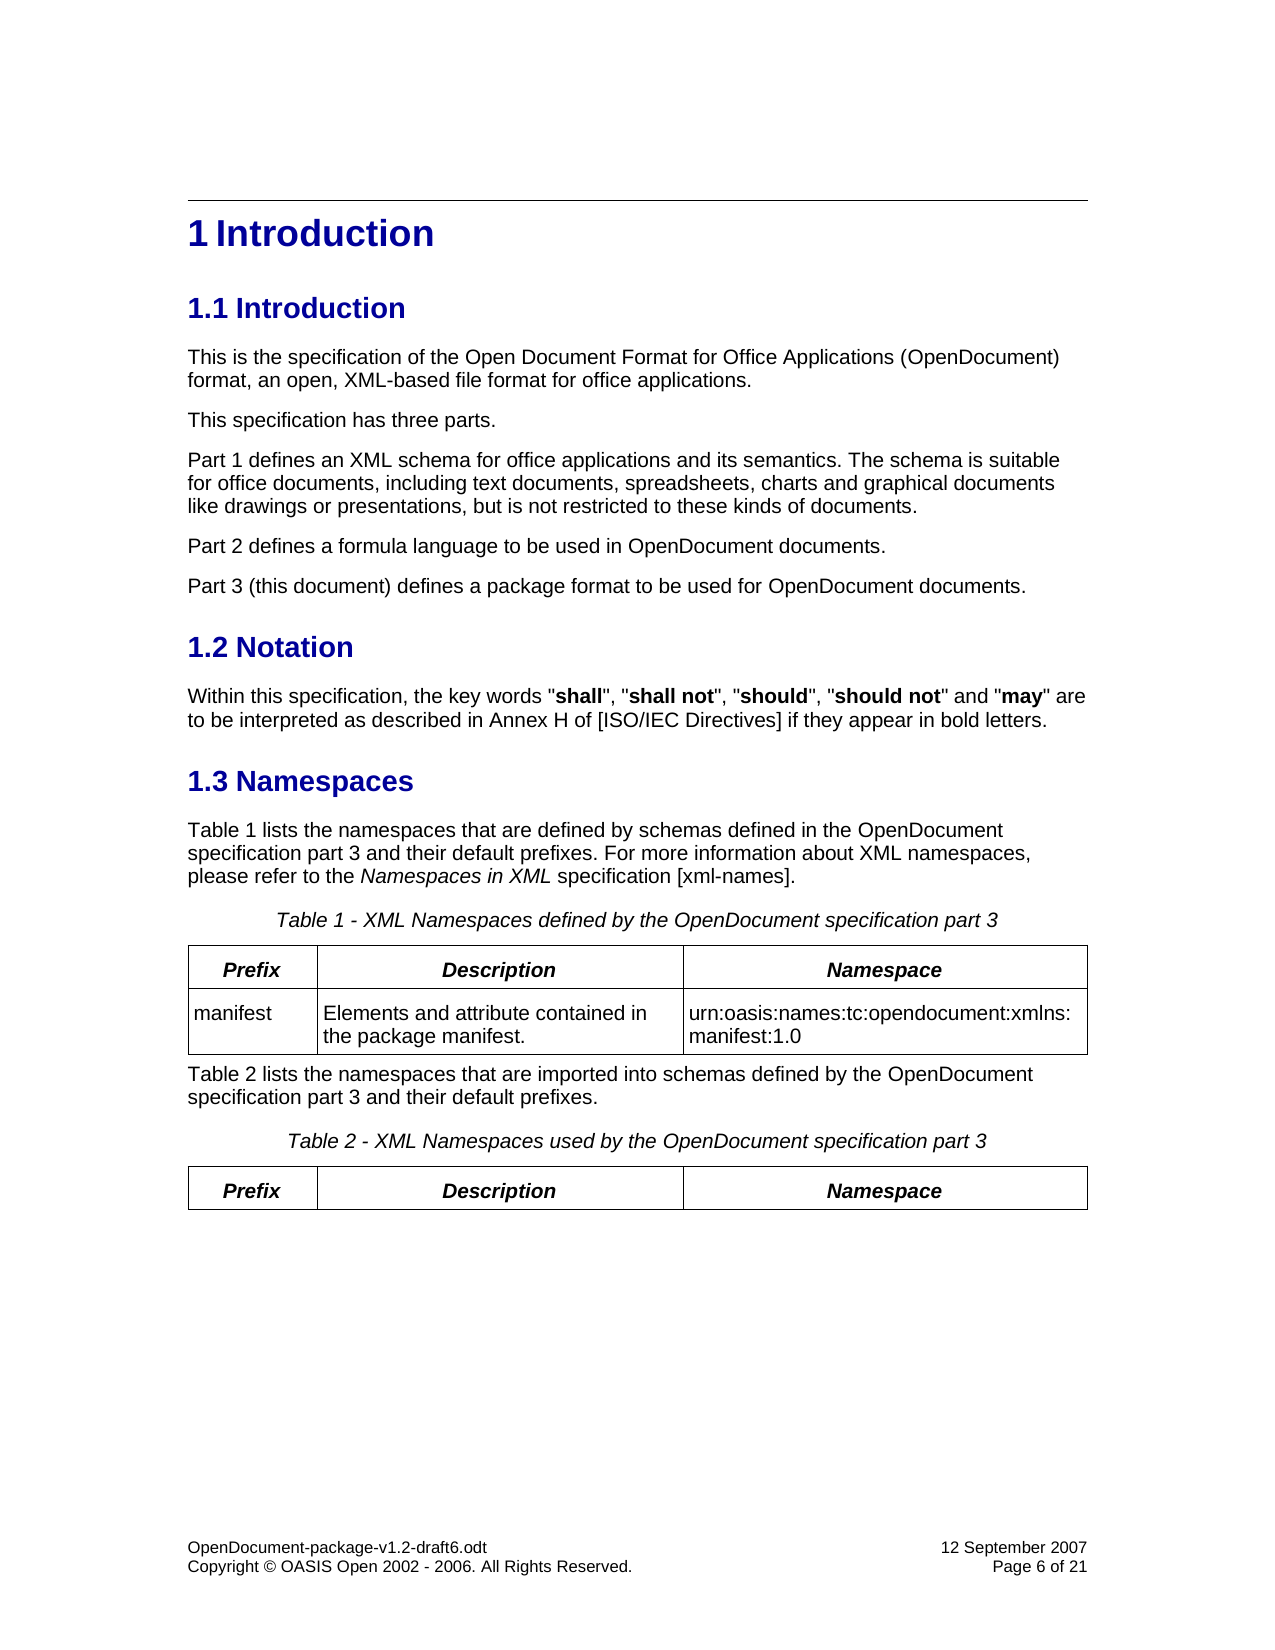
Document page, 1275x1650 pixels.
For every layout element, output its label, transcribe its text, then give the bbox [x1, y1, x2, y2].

text Table 1 lists the namespaces that are defined by schemas defined in the OpenDocument specification part 3 and their default prefixes. For more information about XML namespaces, please refer to the Namespaces in XML specification [xml-names]. [187, 818, 1088, 888]
text Part 3 (this document) defines a package format to be used for OpenDocument documents. [187, 575, 1088, 598]
text Table 2 - XML Namespaces used by the OpenDocument specification part 3 [187, 1130, 1088, 1153]
text Table 1 - XML Namespaces defined by the OpenDocument specification part 3 [187, 909, 1088, 932]
subtitle Introduction [187, 201, 1088, 254]
text This specification has three parts. [187, 409, 1088, 432]
table_header Prefix [189, 1167, 317, 1209]
table_header Namespace [684, 946, 1087, 988]
subtitle Notation [187, 631, 1088, 664]
table_cell manifest [189, 989, 317, 1054]
text This is the specification of the Open Document Format for Office Applications (OpenDocument) format, an open, XML-based file format for office applications. [187, 346, 1088, 392]
table_cell urn:oasis:names:tc:opendocument:xmlns: manifest:1.0 [684, 989, 1087, 1054]
table_header Prefix [189, 946, 317, 988]
text Part 1 defines an XML schema for office applications and its semantics. The schema is suitable for office documents, including text documents, spreadsheets, charts and graphical documents like drawings or presentations, but is not restricted to these kinds of documents. [187, 449, 1088, 518]
subtitle Introduction [187, 292, 1088, 325]
text Table 2 lists the namespaces that are imported into schemas defined by the OpenDocument specification part 3 and their default prefixes. [187, 1062, 1088, 1109]
table_header Description [318, 946, 683, 988]
subtitle Namespaces [187, 765, 1088, 797]
text Within this specification, the key words "shall", "shall not", "should", "should not" and "may" are to be interpreted as described in Annex H of [ISO/IEC Directives] if they appear in bold letters. [187, 685, 1088, 731]
table_header Namespace [684, 1167, 1087, 1209]
table_header Description [318, 1167, 683, 1209]
table_cell Elements and attribute contained in the package manifest. [318, 989, 683, 1054]
text Part 2 defines a formula language to be used in OpenDocument documents. [187, 535, 1088, 558]
